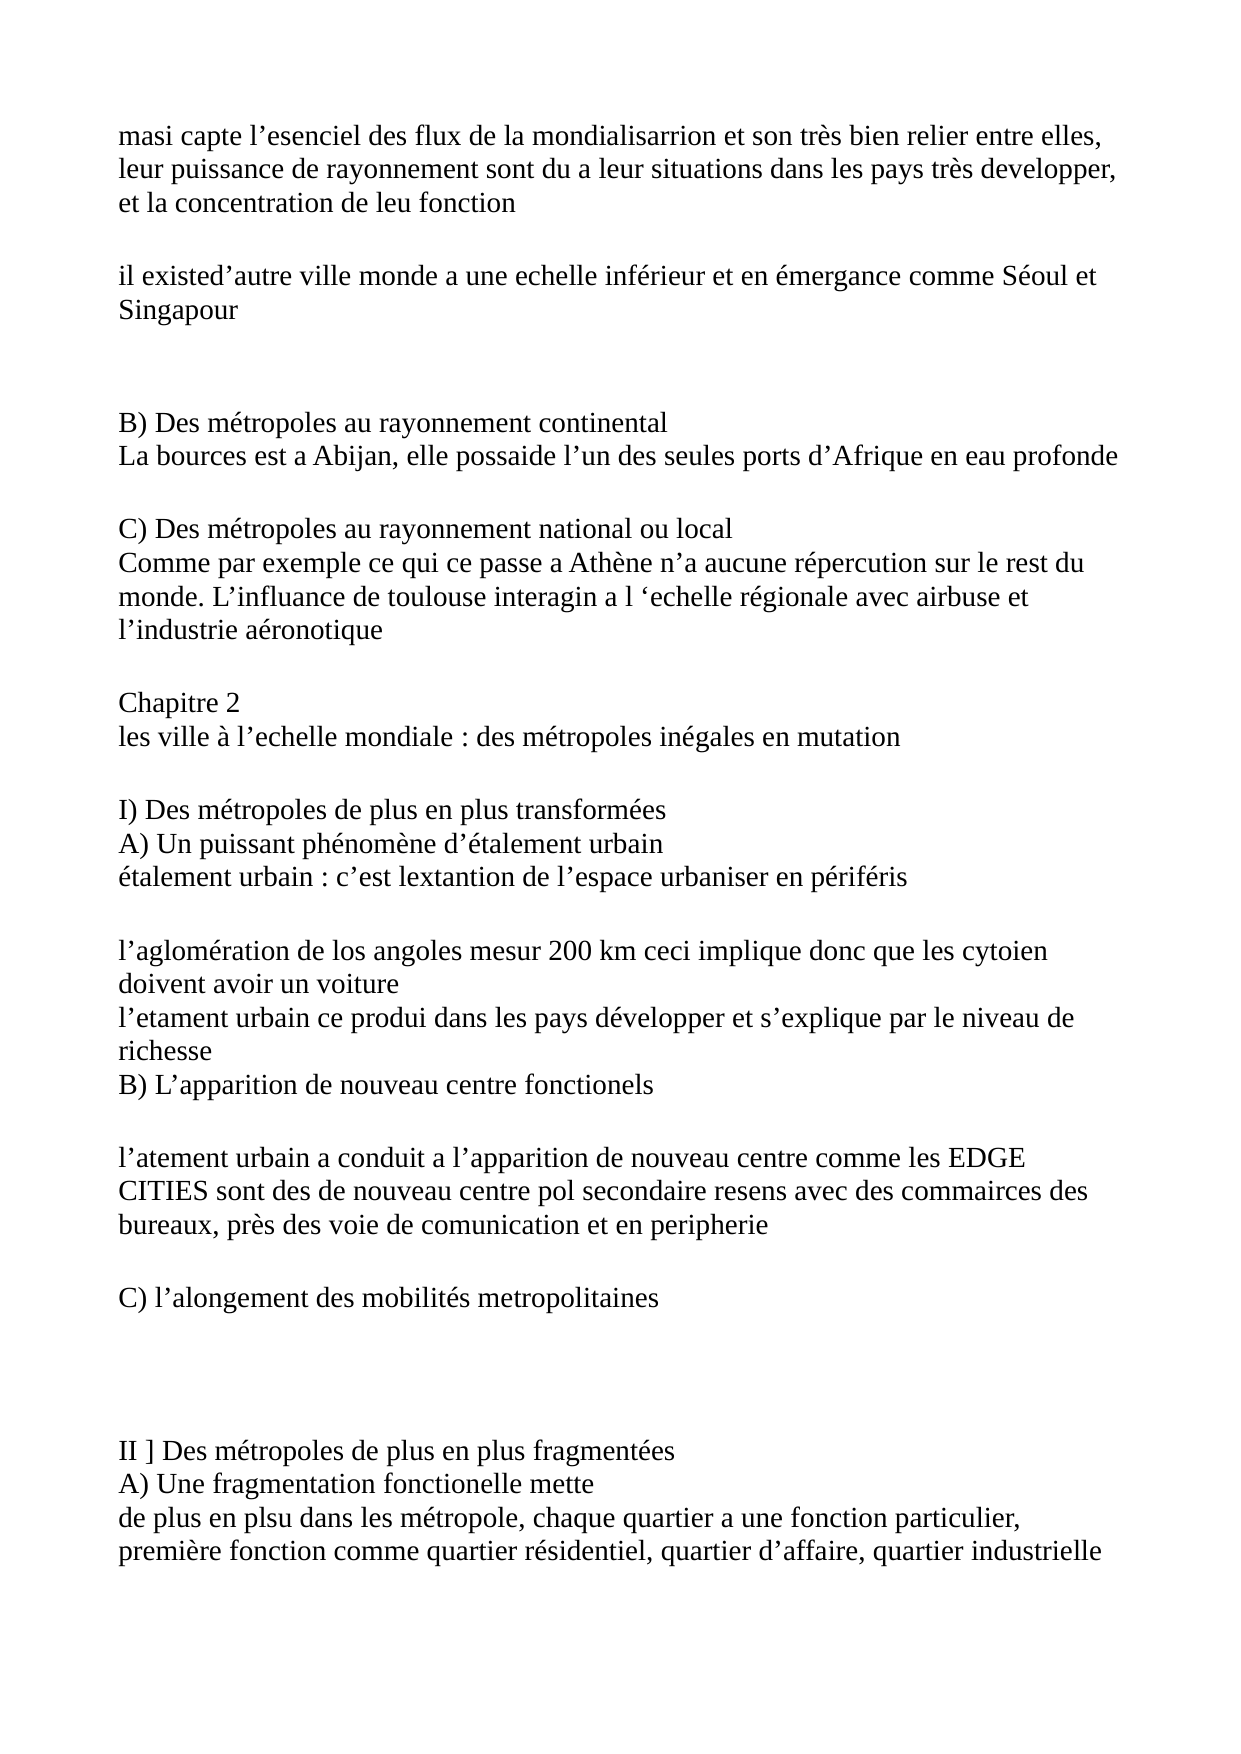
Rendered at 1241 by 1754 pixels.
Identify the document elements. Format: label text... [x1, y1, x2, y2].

text A) Une fragmentation fonctionelle mette [118, 1466, 1122, 1500]
text l’etament urbain ce produi dans les pays développer et s’explique par le niveau de richesse [118, 1000, 1122, 1067]
text de plus en plsu dans les métropole, chaque quartier a une fonction particulier, première fonction comme quartier résidentiel, quartier d’affaire, quartier industrielle [118, 1500, 1122, 1567]
text Chapitre 2 [118, 686, 1122, 719]
text B) Des métropoles au rayonnement continental [118, 405, 1122, 438]
text masi capte l’esenciel des flux de la mondialisarrion et son très bien relier entre elles, leur puissance de rayonnement sont du a leur situations dans les pays très developper, et la concentration de leu fonction [118, 118, 1122, 219]
text B) L’apparition de nouveau centre fonctionels [118, 1067, 1122, 1100]
text II ] Des métropoles de plus en plus fragmentées [118, 1433, 1122, 1466]
text A) Un puissant phénomène d’étalement urbain [118, 826, 1122, 859]
text étalement urbain : c’est lextantion de l’espace urbaniser en périféris [118, 859, 1122, 893]
text l’atement urbain a conduit a l’apparition de nouveau centre comme les EDGE CITIES sont des de nouveau centre pol secondaire resens avec des commairces des bureaux, près des voie de comunication et en peripherie [118, 1140, 1122, 1241]
text l’aglomération de los angoles mesur 200 km ceci implique donc que les cytoien doivent avoir un voiture [118, 933, 1122, 1000]
text La bources est a Abijan, elle possaide l’un des seules ports d’Afrique en eau profonde [118, 438, 1122, 472]
text il existed’autre ville monde a une echelle inférieur et en émergance comme Séoul et Singapour [118, 258, 1122, 326]
text C) l’alongement des mobilités metropolitaines [118, 1280, 1122, 1314]
text Comme par exemple ce qui ce passe a Athène n’a aucune répercution sur le rest du monde. L’influance de toulouse interagin a l ‘echelle régionale avec airbuse et l’industrie aéronotique [118, 545, 1122, 646]
text C) Des métropoles au rayonnement national ou local [118, 512, 1122, 545]
text les ville à l’echelle mondiale : des métropoles inégales en mutation [118, 719, 1122, 753]
text I) Des métropoles de plus en plus transformées [118, 792, 1122, 826]
